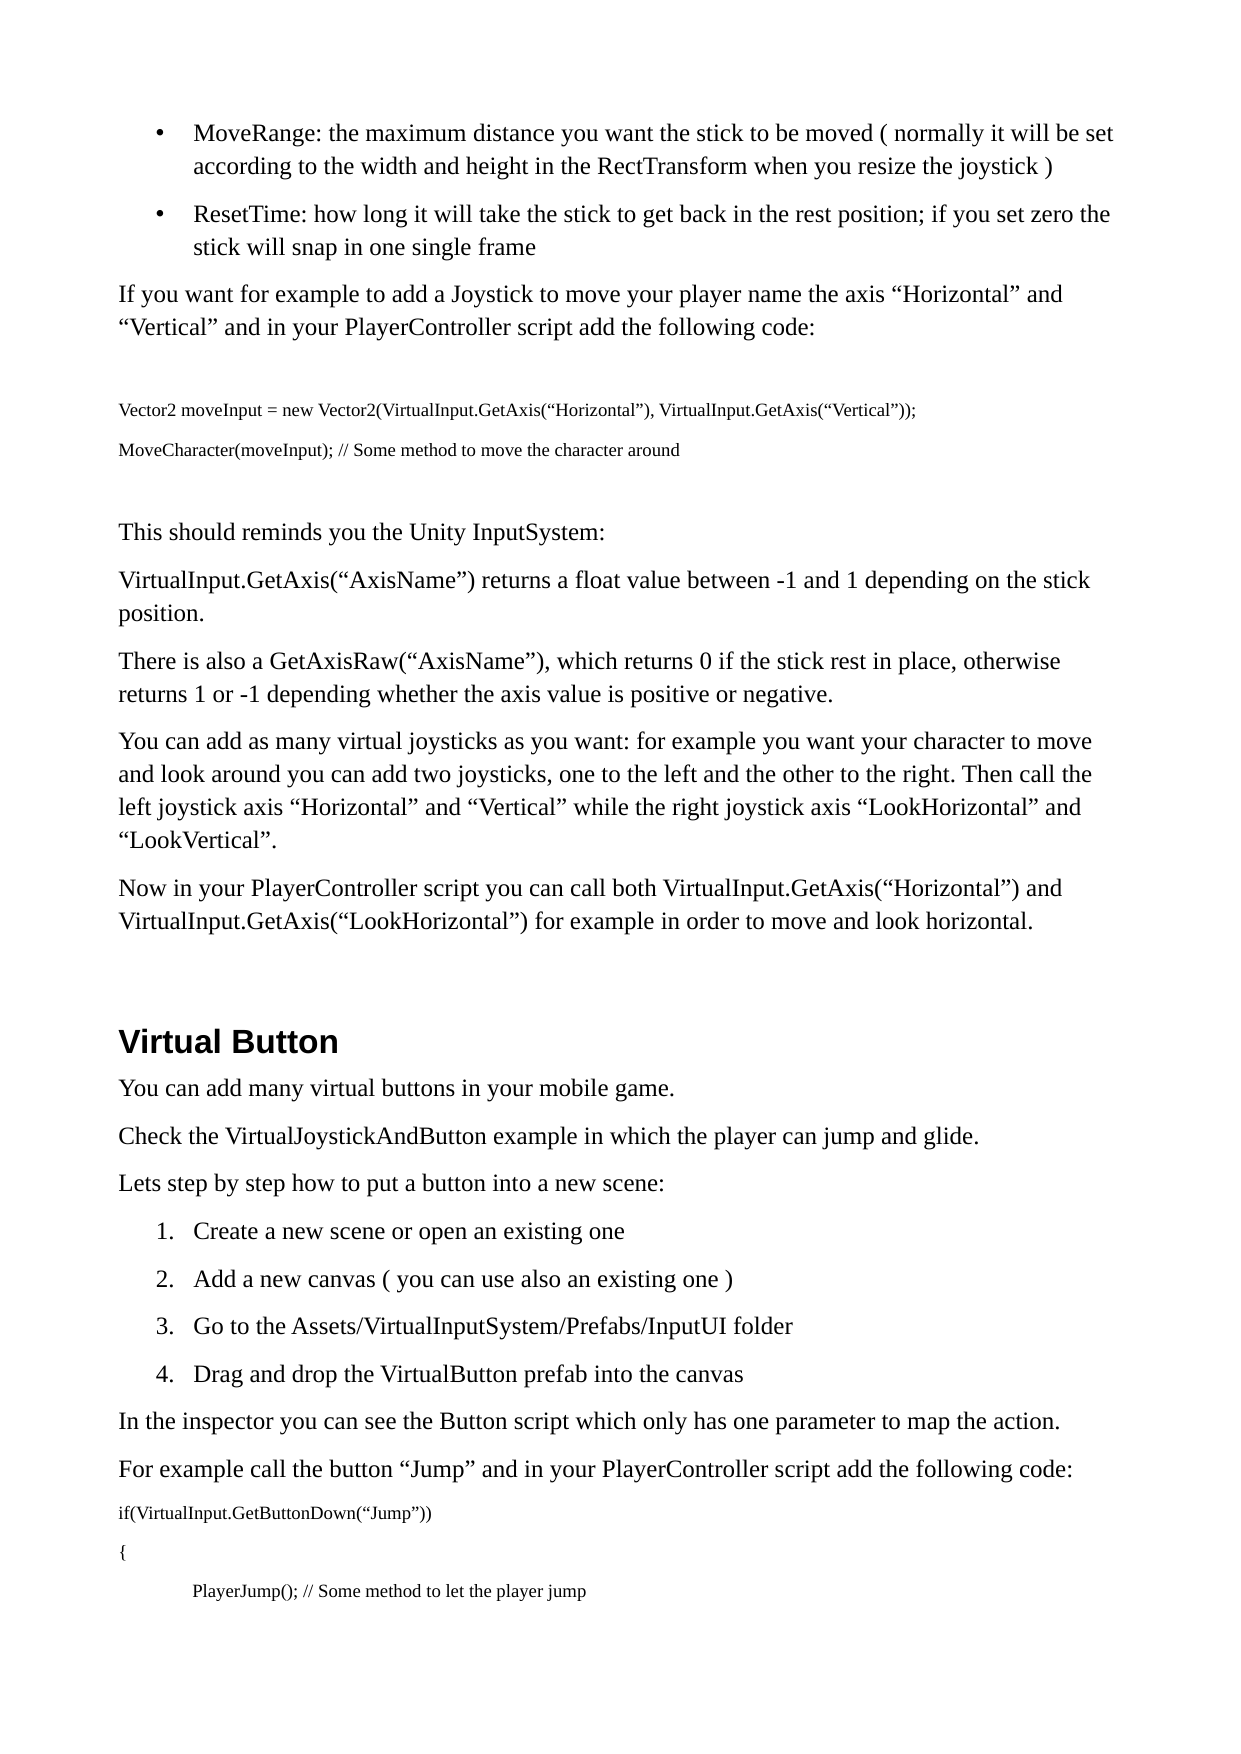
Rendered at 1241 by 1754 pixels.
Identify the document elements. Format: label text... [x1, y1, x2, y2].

text Lets step by step how to put a button into a new scene: [118, 1168, 1122, 1197]
text if(VirtualInput.GetButtonDown(“Jump”)) [118, 1502, 1122, 1523]
subtitle Virtual Button [118, 1022, 1122, 1061]
text { [118, 1541, 1122, 1563]
text For example call the button “Jump” and in your PlayerController script add the following code: [118, 1454, 1122, 1483]
list MoveRange: the maximum distance you want the stick to be moved ( normally it will be set according to the width and height in the RectTransform when you resize the joystick ) [156, 118, 1122, 180]
list Drag and drop the VirtualButton prefab into the canvas [156, 1359, 1122, 1388]
text MoveCharacter(moveInput); // Some method to move the character around [118, 439, 1122, 460]
list Go to the Assets/VirtualInputSystem/Prefabs/InputUI folder [156, 1311, 1122, 1340]
text Check the VirtualJoystickAndButton example in which the player can jump and glide. [118, 1121, 1122, 1149]
text You can add as many virtual joysticks as you want: for example you want your character to move and look around you can add two joysticks, one to the left and the other to the right. Then call the left joystick axis “Horizontal” and “Vertical” while the right joystick axis “LookHorizontal” and “LookVertical”. [118, 726, 1122, 854]
text Now in your PlayerController script you can call both VirtualInput.GetAxis(“Horizontal”) and VirtualInput.GetAxis(“LookHorizontal”) for example in order to move and look horizontal. [118, 873, 1122, 935]
text In the inspector you can see the Button script which only has one parameter to map the action. [118, 1406, 1122, 1435]
list ResetTime: how long it will take the stick to get back in the rest position; if you set zero the stick will snap in one single frame [156, 199, 1122, 261]
text VirtualInput.GetAxis(“AxisName”) returns a float value between -1 and 1 depending on the stick position. [118, 565, 1122, 627]
list Create a new scene or open an existing one [156, 1216, 1122, 1245]
text If you want for example to add a Joystick to move your player name the axis “Horizontal” and “Vertical” and in your PlayerController script add the following code: [118, 279, 1122, 341]
text There is also a GetAxisRaw(“AxisName”), which returns 0 if the stick rest in place, otherwise returns 1 or -1 depending whether the axis value is positive or negative. [118, 646, 1122, 707]
text You can add many virtual buttons in your mobile game. [118, 1073, 1122, 1102]
text Vector2 moveInput = new Vector2(VirtualInput.GetAxis(“Horizontal”), VirtualInput.GetAxis(“Vertical”)); [118, 399, 1122, 421]
text This should reminds you the Unity InputSystem: [118, 517, 1122, 546]
list Add a new canvas ( you can use also an existing one ) [156, 1264, 1122, 1292]
text PlayerJump(); // Some method to let the player jump [118, 1580, 1122, 1602]
